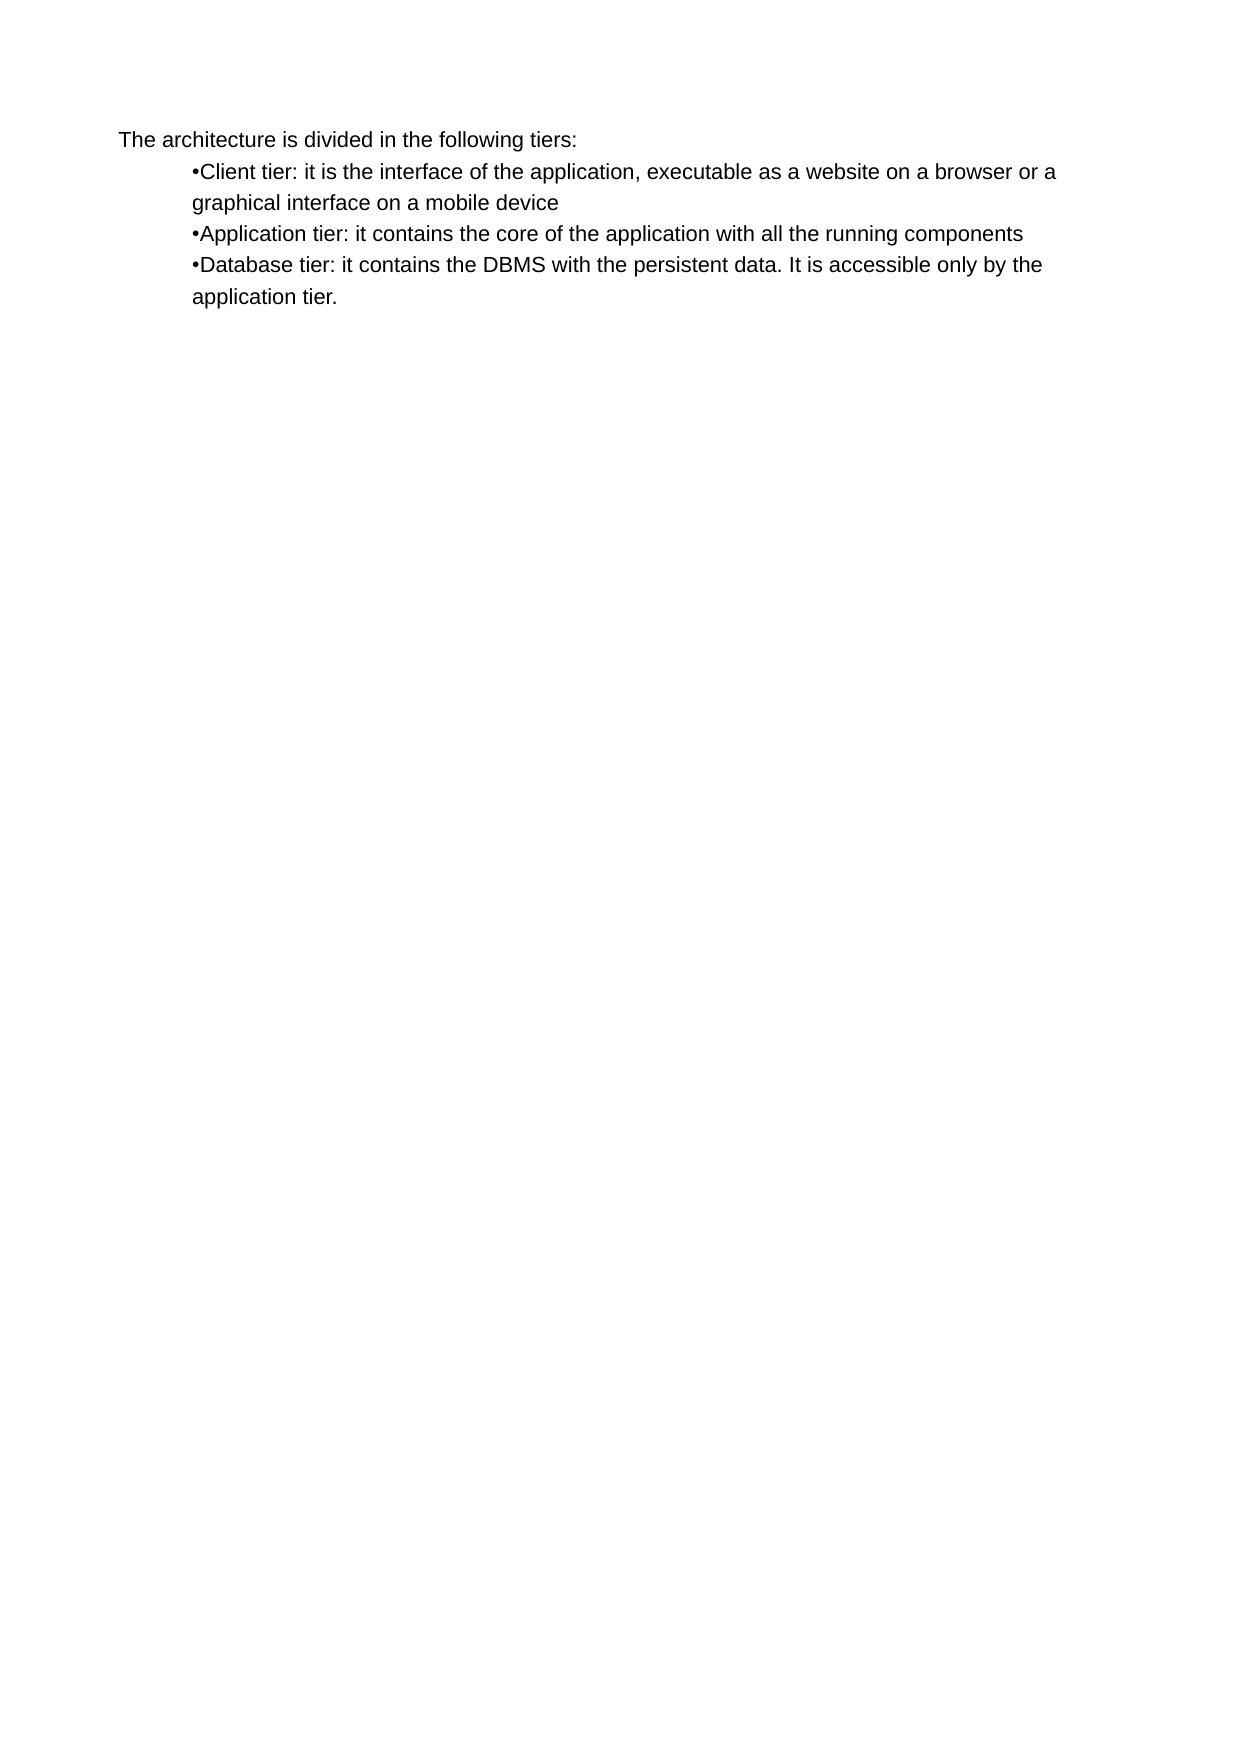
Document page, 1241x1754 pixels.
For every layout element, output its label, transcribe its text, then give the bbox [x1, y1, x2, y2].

text The architecture is divided in the following tiers: [118, 118, 1122, 152]
list Application tier: it contains the core of the application with all the running components [118, 215, 1122, 246]
list Client tier: it is the interface of the application, executable as a website on a browser or a graphical interface on a mobile device [118, 152, 1122, 215]
list Database tier: it contains the DBMS with the persistent data. It is accessible only by the application tier. [118, 246, 1122, 309]
